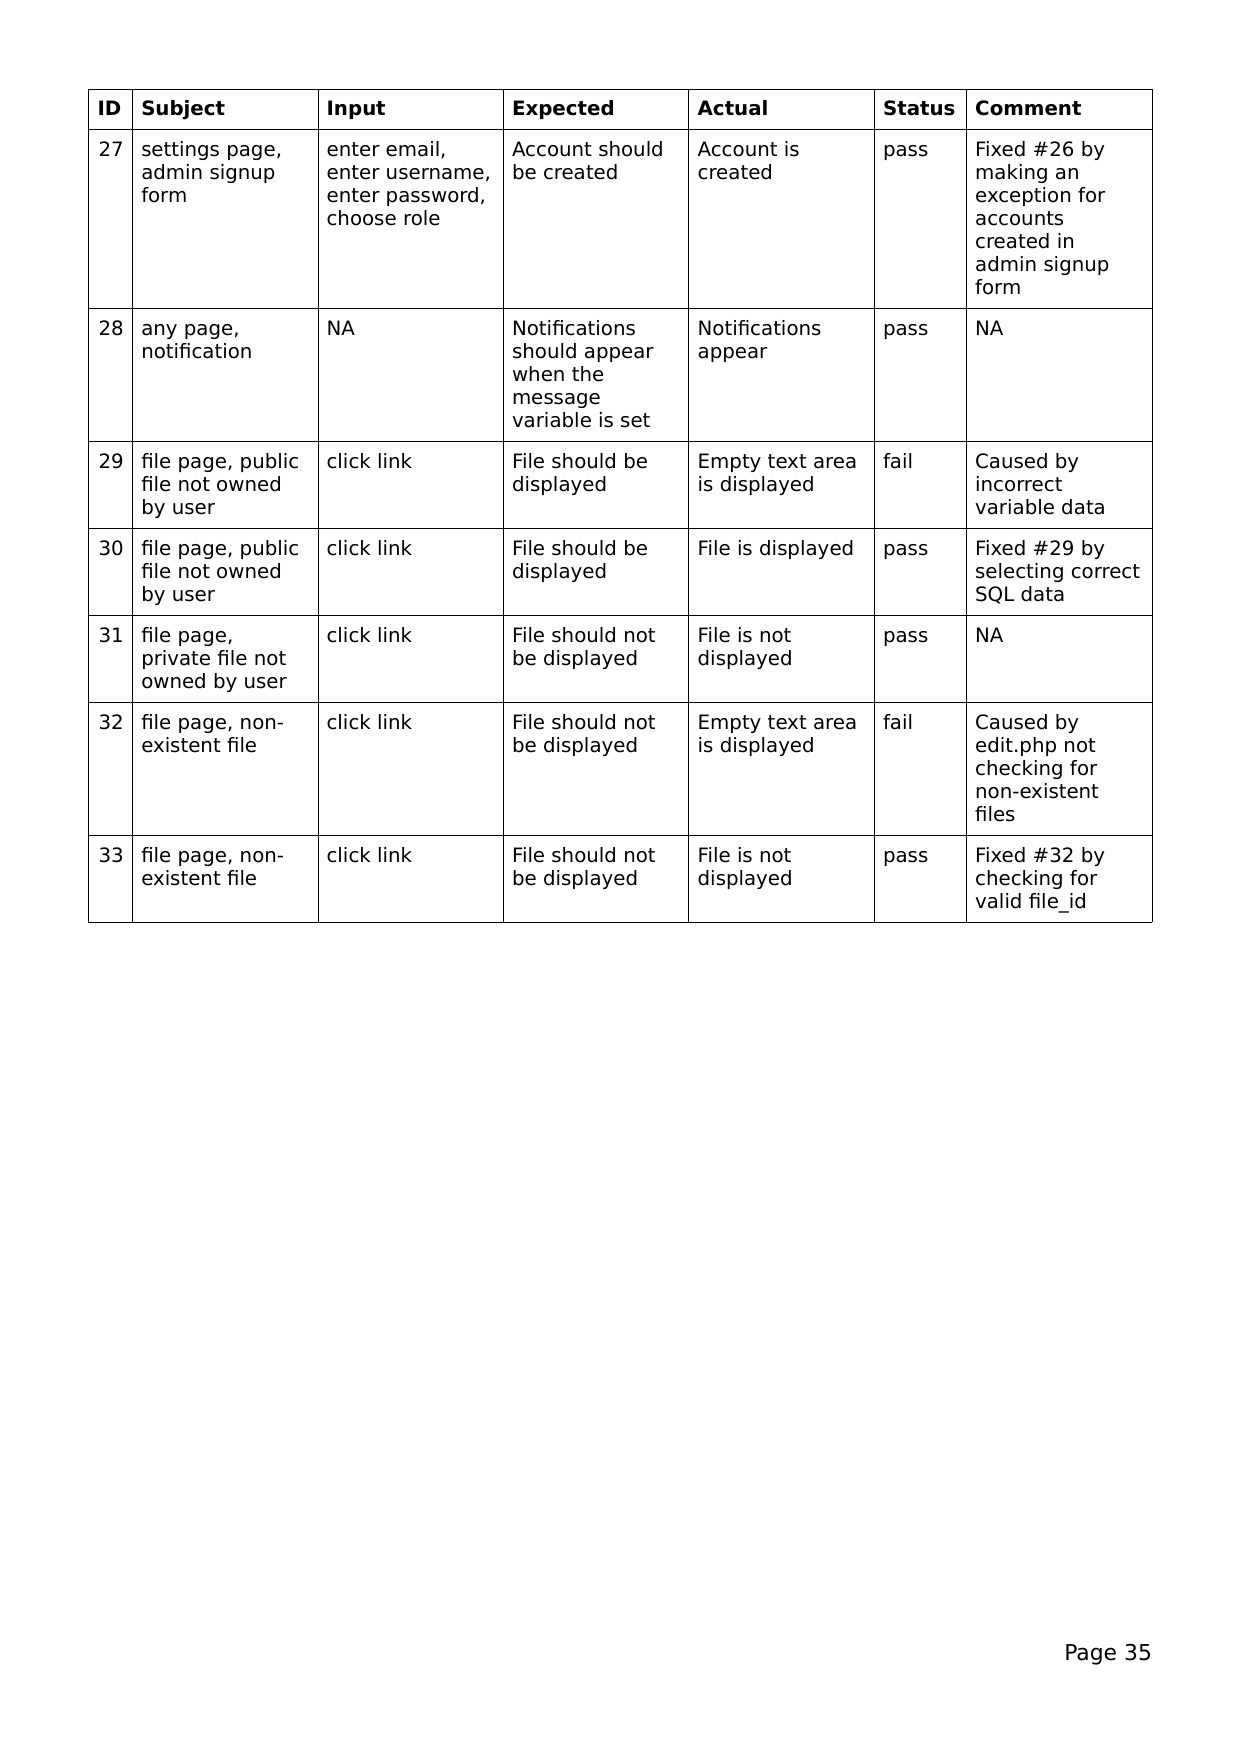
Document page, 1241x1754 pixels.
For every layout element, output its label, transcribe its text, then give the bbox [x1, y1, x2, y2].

table_cell click link [319, 703, 503, 835]
table_cell pass [875, 616, 966, 702]
table_cell Notifications should appear when the message variable is set [504, 309, 688, 441]
table_cell click link [319, 616, 503, 702]
table_cell fail [875, 703, 966, 835]
table_cell File is not displayed [689, 616, 874, 702]
table_cell NA [967, 309, 1152, 441]
table_cell file page, non-existent file [133, 836, 318, 922]
table_cell Account should be created [504, 130, 688, 308]
table_cell File should not be displayed [504, 703, 688, 835]
table_cell 30 [89, 529, 132, 615]
table_cell Fixed #29 by selecting correct SQL data [967, 529, 1152, 615]
table_cell 27 [89, 130, 132, 308]
table_header Actual [689, 90, 874, 129]
table_cell click link [319, 442, 503, 528]
table_cell fail [875, 442, 966, 528]
table_cell pass [875, 529, 966, 615]
table_header ID [89, 90, 132, 129]
table_header Comment [967, 90, 1152, 129]
table_cell 29 [89, 442, 132, 528]
table_cell file page, public file not owned by user [133, 529, 318, 615]
table_cell File should not be displayed [504, 616, 688, 702]
table_cell click link [319, 529, 503, 615]
table_header Input [319, 90, 503, 129]
table_cell NA [967, 616, 1152, 702]
table_cell pass [875, 309, 966, 441]
table_cell Empty text area is displayed [689, 703, 874, 835]
table_cell file page, non-existent file [133, 703, 318, 835]
table_cell File is displayed [689, 529, 874, 615]
table_cell any page, notification [133, 309, 318, 441]
table_cell Fixed #26 by making an exception for accounts created in admin signup form [967, 130, 1152, 308]
table_cell File should not be displayed [504, 836, 688, 922]
table_cell file page, public file not owned by user [133, 442, 318, 528]
table_cell File should be displayed [504, 442, 688, 528]
table_cell enter email, enter username, enter password, choose role [319, 130, 503, 308]
table_cell 31 [89, 616, 132, 702]
table_cell Account is created [689, 130, 874, 308]
table_cell NA [319, 309, 503, 441]
table_cell File should be displayed [504, 529, 688, 615]
table_header Expected [504, 90, 688, 129]
table_cell Fixed #32 by checking for valid file_id [967, 836, 1152, 922]
table_cell File is not displayed [689, 836, 874, 922]
table_cell Notifications appear [689, 309, 874, 441]
table_cell Empty text area is displayed [689, 442, 874, 528]
table_cell 32 [89, 703, 132, 835]
table_cell settings page, admin signup form [133, 130, 318, 308]
table_cell file page, private file not owned by user [133, 616, 318, 702]
table_header Subject [133, 90, 318, 129]
table_cell click link [319, 836, 503, 922]
table_cell 28 [89, 309, 132, 441]
table_cell pass [875, 130, 966, 308]
table_header Status [875, 90, 966, 129]
table_cell pass [875, 836, 966, 922]
table_cell 33 [89, 836, 132, 922]
table_cell Caused by incorrect variable data [967, 442, 1152, 528]
table_cell Caused by edit.php not checking for non-existent files [967, 703, 1152, 835]
